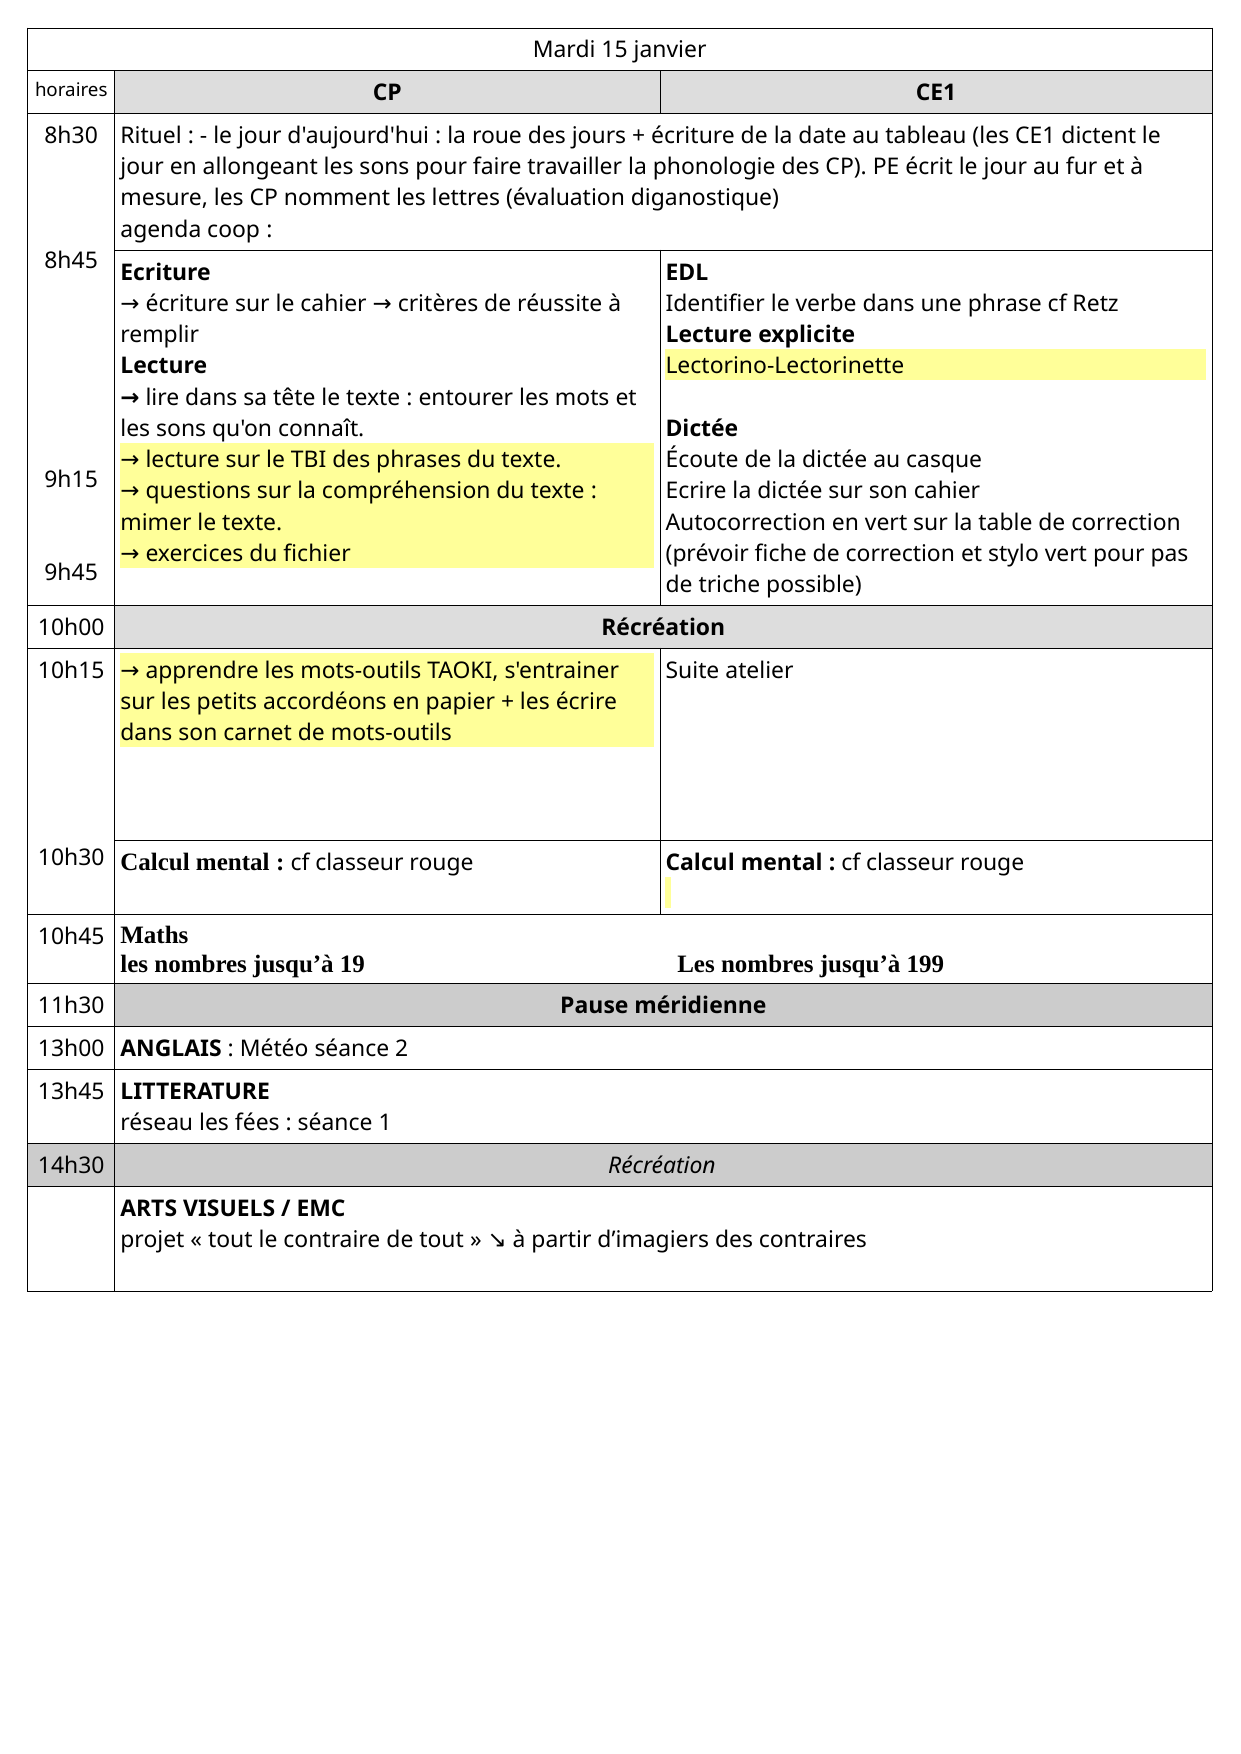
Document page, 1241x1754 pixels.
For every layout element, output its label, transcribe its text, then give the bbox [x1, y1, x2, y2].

table_cell CE1 [661, 71, 1212, 113]
table_cell 10h00 [28, 606, 114, 648]
table_cell ANGLAIS : Météo séance 2 [115, 1027, 1212, 1069]
table_cell 14h30 [28, 1144, 114, 1186]
table_cell → apprendre les mots-outils TAOKI, s'entrainer sur les petits accordéons en papier + les écrire dans son carnet de mots-outils [115, 649, 660, 840]
table_cell Ecriture → écriture sur le cahier → critères de réussite à remplir Lecture → lire dans sa tête le texte : entourer les mots et les sons qu'on connaît. → lecture sur le TBI des phrases du texte. → questions sur la compréhension du texte : mimer le texte. → exercices du fichier [115, 251, 660, 605]
table_cell horaires [28, 71, 114, 113]
table_cell EDL Identifier le verbe dans une phrase cf Retz Lecture explicite Lectorino-Lectorinette Dictée Écoute de la dictée au casque Ecrire la dictée sur son cahier Autocorrection en vert sur la table de correction (prévoir fiche de correction et stylo vert pour pas de triche possible) [661, 251, 1212, 605]
table_cell ARTS VISUELS / EMC projet « tout le contraire de tout » ↘ à partir d’imagiers des contraires [115, 1187, 1212, 1291]
table_cell 13h00 [28, 1027, 114, 1069]
table_cell Maths les nombres jusqu’à 19 Les nombres jusqu’à 199 [115, 915, 1212, 983]
table_cell LITTERATURE réseau les fées : séance 1 [115, 1070, 1212, 1143]
table_cell CP [115, 71, 660, 113]
table_cell Calcul mental : cf classeur rouge [115, 841, 660, 914]
table_cell Calcul mental : cf classeur rouge [661, 841, 1212, 914]
table_cell 8h30 8h45 9h15 9h45 [28, 114, 114, 605]
table_header Mardi 15 janvier [28, 29, 1212, 70]
table_cell Récréation [115, 1144, 1212, 1186]
table_cell 10h45 [28, 915, 114, 983]
table_cell 13h45 [28, 1070, 114, 1143]
table_cell Récréation [115, 606, 1212, 648]
table_cell 11h30 [28, 984, 114, 1026]
table_cell [28, 1187, 114, 1291]
table_cell Suite atelier [661, 649, 1212, 840]
table_cell Rituel : - le jour d'aujourd'hui : la roue des jours + écriture de la date au tableau (les CE1 dictent le jour en allongeant les sons pour faire travailler la phonologie des CP). PE écrit le jour au fur et à mesure, les CP nomment les lettres (évaluation diganostique) agenda coop : [115, 114, 1212, 249]
table_cell Pause méridienne [115, 984, 1212, 1026]
table_cell 10h15 10h30 [28, 649, 114, 914]
